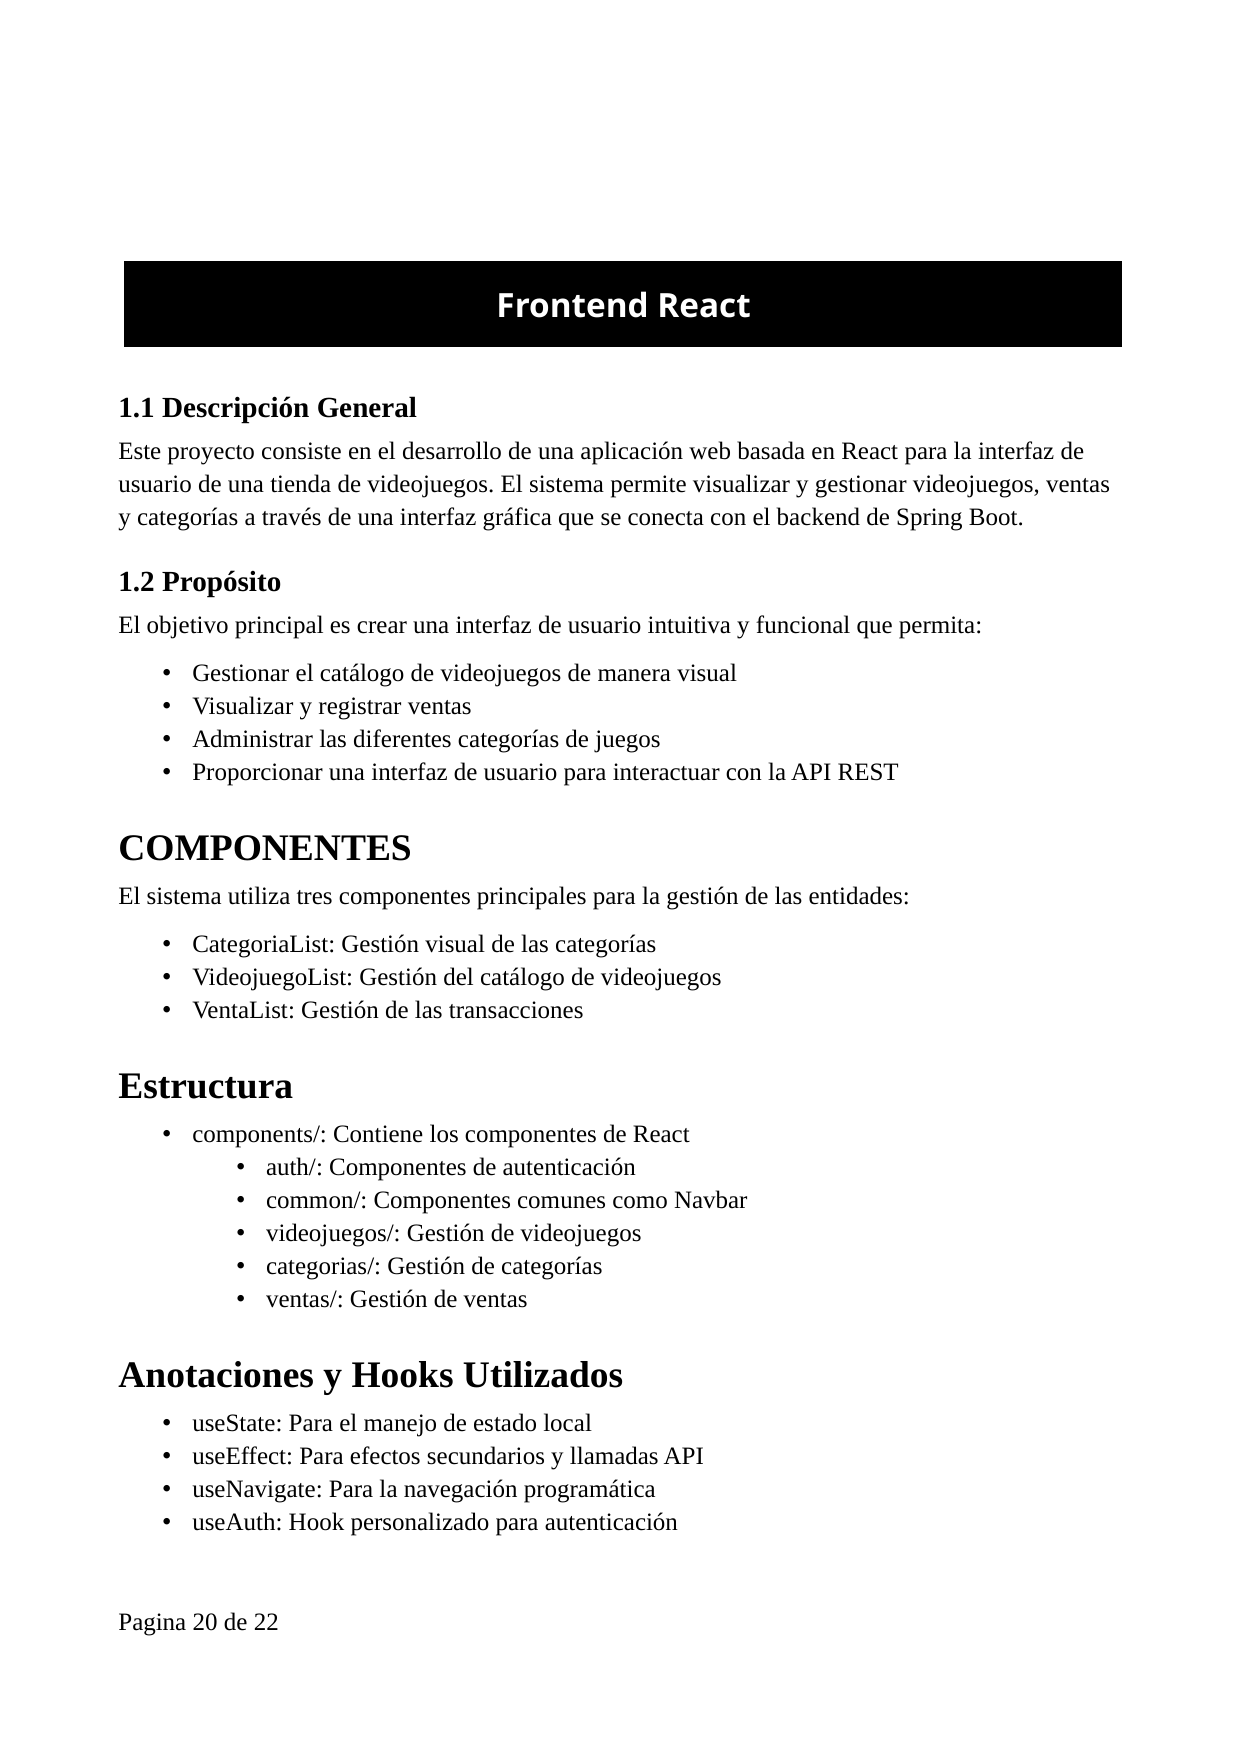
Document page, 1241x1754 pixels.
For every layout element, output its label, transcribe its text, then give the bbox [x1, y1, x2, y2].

subtitle 1.2 Propósito [118, 564, 1122, 598]
table_header Frontend React [126, 262, 1121, 346]
list useEffect: Para efectos secundarios y llamadas API [162, 1441, 1122, 1470]
list CategoriaList: Gestión visual de las categorías [162, 929, 1122, 958]
list components/: Contiene los componentes de React [162, 1119, 1122, 1148]
list videojuegos/: Gestión de videojuegos [236, 1218, 1122, 1247]
subtitle Anotaciones y Hooks Utilizados [118, 1353, 1122, 1396]
list VentaList: Gestión de las transacciones [162, 995, 1122, 1024]
subtitle 1.1 Descripción General [118, 390, 1122, 424]
list ventas/: Gestión de ventas [236, 1284, 1122, 1313]
text El sistema utiliza tres componentes principales para la gestión de las entidades: [118, 881, 1122, 910]
list useNavigate: Para la navegación programática [162, 1474, 1122, 1503]
list useState: Para el manejo de estado local [162, 1408, 1122, 1437]
list categorias/: Gestión de categorías [236, 1251, 1122, 1280]
list Proporcionar una interfaz de usuario para interactuar con la API REST [162, 757, 1122, 786]
list VideojuegoList: Gestión del catálogo de videojuegos [162, 962, 1122, 991]
subtitle Estructura [118, 1063, 1122, 1107]
list useAuth: Hook personalizado para autenticación [162, 1507, 1122, 1536]
text El objetivo principal es crear una interfaz de usuario intuitiva y funcional que permita: [118, 611, 1122, 639]
text Este proyecto consiste en el desarrollo de una aplicación web basada en React para la interfaz de usuario de una tienda de videojuegos. El sistema permite visualizar y gestionar videojuegos, ventas y categorías a través de una interfaz gráfica que se conecta con el backend de Spring Boot. [118, 436, 1122, 531]
list common/: Componentes comunes como Navbar [236, 1185, 1122, 1214]
list Visualizar y registrar ventas [162, 691, 1122, 720]
list Administrar las diferentes categorías de juegos [162, 724, 1122, 753]
list Gestionar el catálogo de videojuegos de manera visual [162, 658, 1122, 687]
list auth/: Componentes de autenticación [236, 1152, 1122, 1181]
subtitle COMPONENTES [118, 826, 1122, 869]
